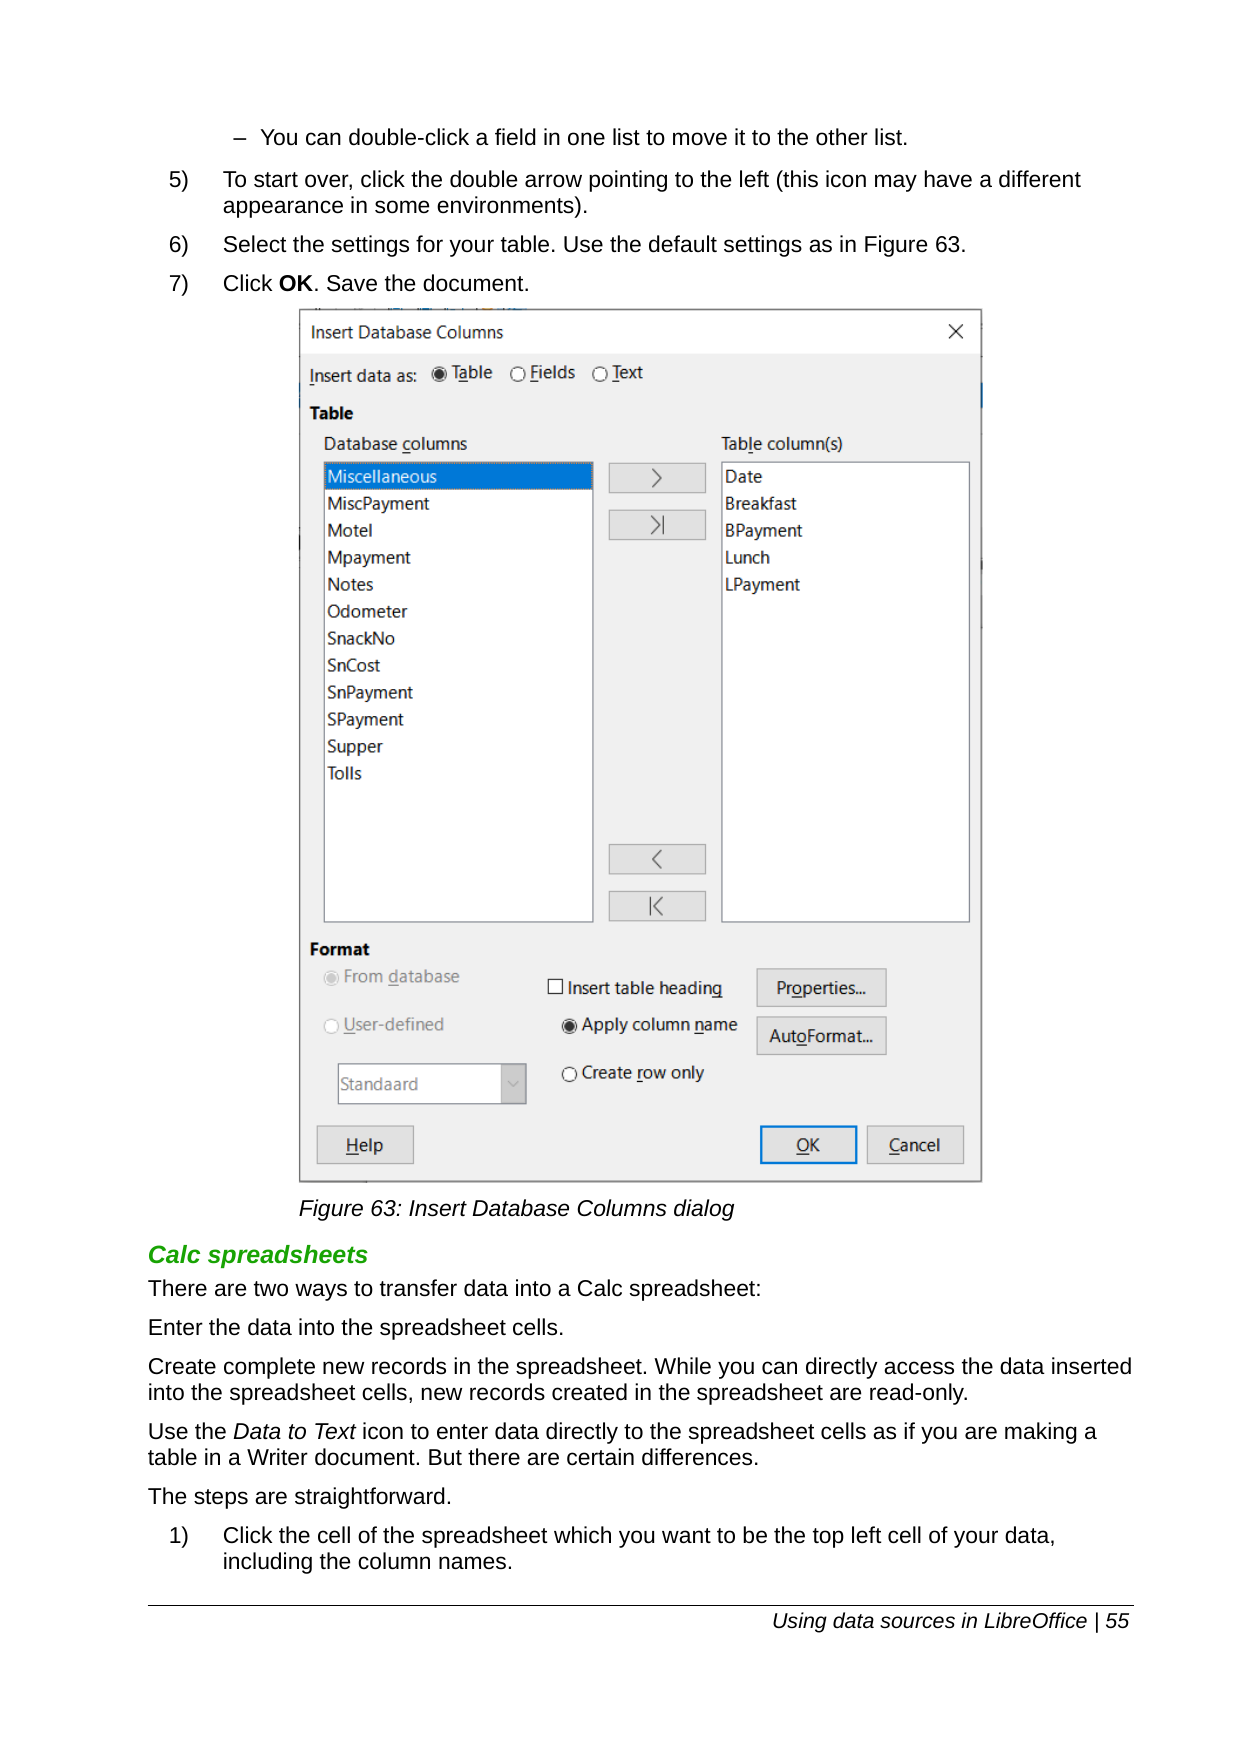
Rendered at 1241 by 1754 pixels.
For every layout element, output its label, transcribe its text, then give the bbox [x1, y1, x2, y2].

picture [298, 308, 983, 1183]
list Select the settings for your table. Use the default settings as in Figure 63. [189, 231, 1134, 257]
text Figure 63: Insert Database Columns dialog [299, 1195, 983, 1221]
list To start over, click the double arrow pointing to the left (this icon may have a different appearance in some environments). [189, 166, 1134, 218]
list Click OK. Save the document. [189, 270, 1134, 296]
list Click the cell of the spreadsheet which you want to be the top left cell of your data, including the column names. [189, 1522, 1134, 1575]
text Enter the data into the spreadsheet cells. [148, 1314, 1134, 1340]
list You can double-click a field in one list to move it to the other list. [230, 121, 1134, 153]
text Create complete new records in the spreadsheet. While you can directly access the data inserted into the spreadsheet cells, new records created in the spreadsheet are read-only. [148, 1353, 1134, 1405]
list The steps are straightforward. [148, 1483, 1134, 1509]
subtitle Calc spreadsheets [148, 1240, 1134, 1269]
text Use the Data to Text icon to enter data directly to the spreadsheet cells as if you are making a table in a Writer document. But there are certain differences. [148, 1418, 1134, 1471]
text There are two ways to transfer data into a Calc spreadsheet: [148, 1275, 1134, 1301]
